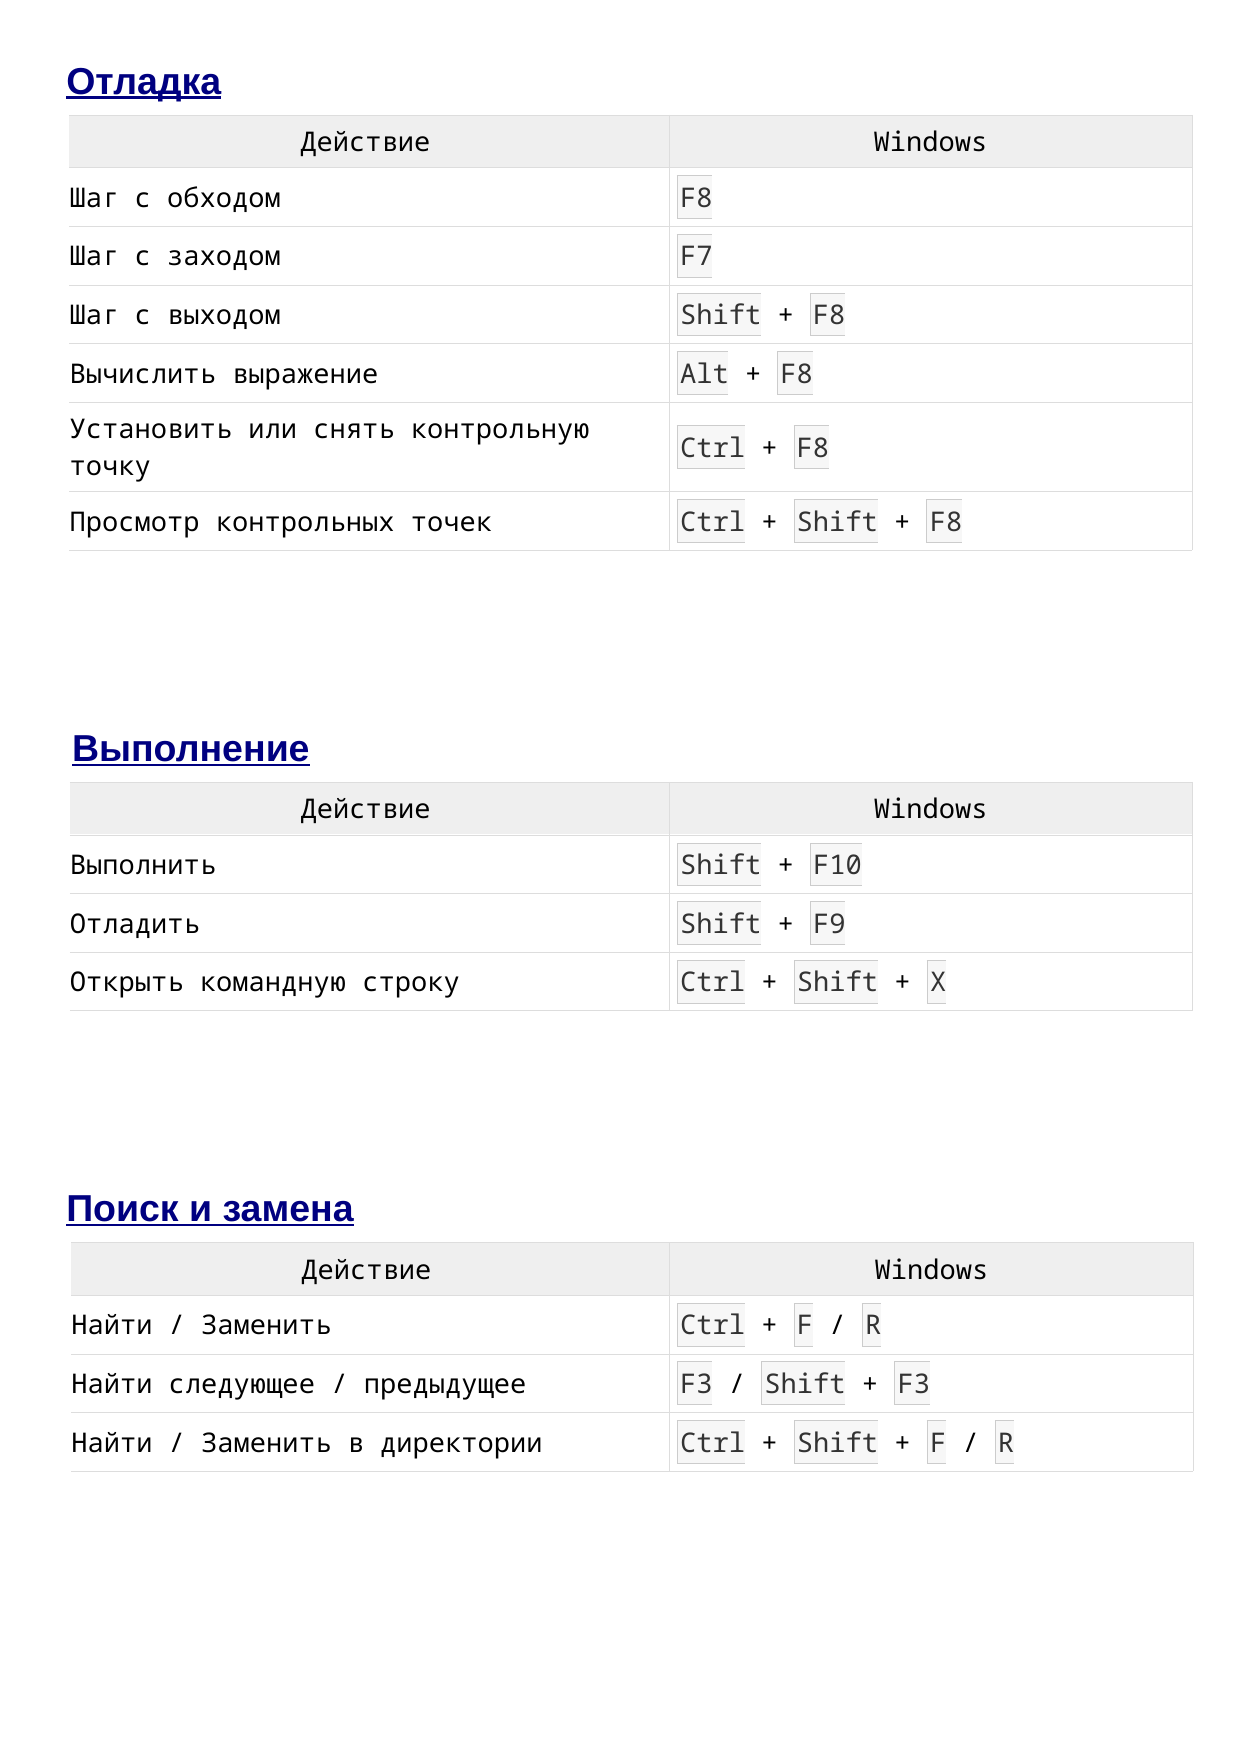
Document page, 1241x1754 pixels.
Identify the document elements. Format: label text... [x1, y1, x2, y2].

table_header Действие [71, 1243, 669, 1295]
table_cell Шаг с выходом [69, 286, 669, 343]
table_cell Ctrl + Shift + F8 [670, 492, 1192, 550]
table_cell Найти / Заменить в директории [71, 1413, 669, 1471]
table_cell F7 [670, 227, 1192, 284]
table_header Windows [670, 116, 1192, 167]
table_cell Шаг с обходом [69, 168, 669, 226]
table_cell Ctrl + Shift + F / R [670, 1413, 1193, 1471]
table_cell Установить или снять контрольную точку [69, 403, 669, 491]
table_cell Найти / Заменить [71, 1296, 669, 1353]
table_cell Shift + F8 [670, 286, 1192, 343]
table_header Windows [670, 783, 1192, 834]
table_cell Шаг с заходом [69, 227, 669, 284]
table_header Действие [70, 783, 669, 834]
table_cell Отладить [70, 894, 669, 952]
subtitle Выполнение [72, 726, 1182, 769]
table_cell Ctrl + Shift + X [670, 953, 1192, 1010]
table_cell F3 / Shift + F3 [670, 1355, 1193, 1412]
table_header Windows [670, 1243, 1193, 1295]
table_cell Shift + F9 [670, 894, 1192, 952]
table_cell Просмотр контрольных точек [69, 492, 669, 550]
table_cell Выполнить [70, 836, 669, 893]
table_cell Открыть командную строку [70, 953, 669, 1010]
table_header Действие [69, 116, 669, 167]
table_cell Shift + F10 [670, 836, 1192, 893]
subtitle Поиск и замена [66, 1187, 1182, 1230]
table_cell Вычислить выражение [69, 344, 669, 402]
table_cell Ctrl + F8 [670, 403, 1192, 491]
table_cell Найти следующее / предыдущее [71, 1355, 669, 1412]
subtitle Отладка [66, 59, 1182, 102]
table_cell Alt + F8 [670, 344, 1192, 402]
table_cell Ctrl + F / R [670, 1296, 1193, 1353]
table_cell F8 [670, 168, 1192, 226]
